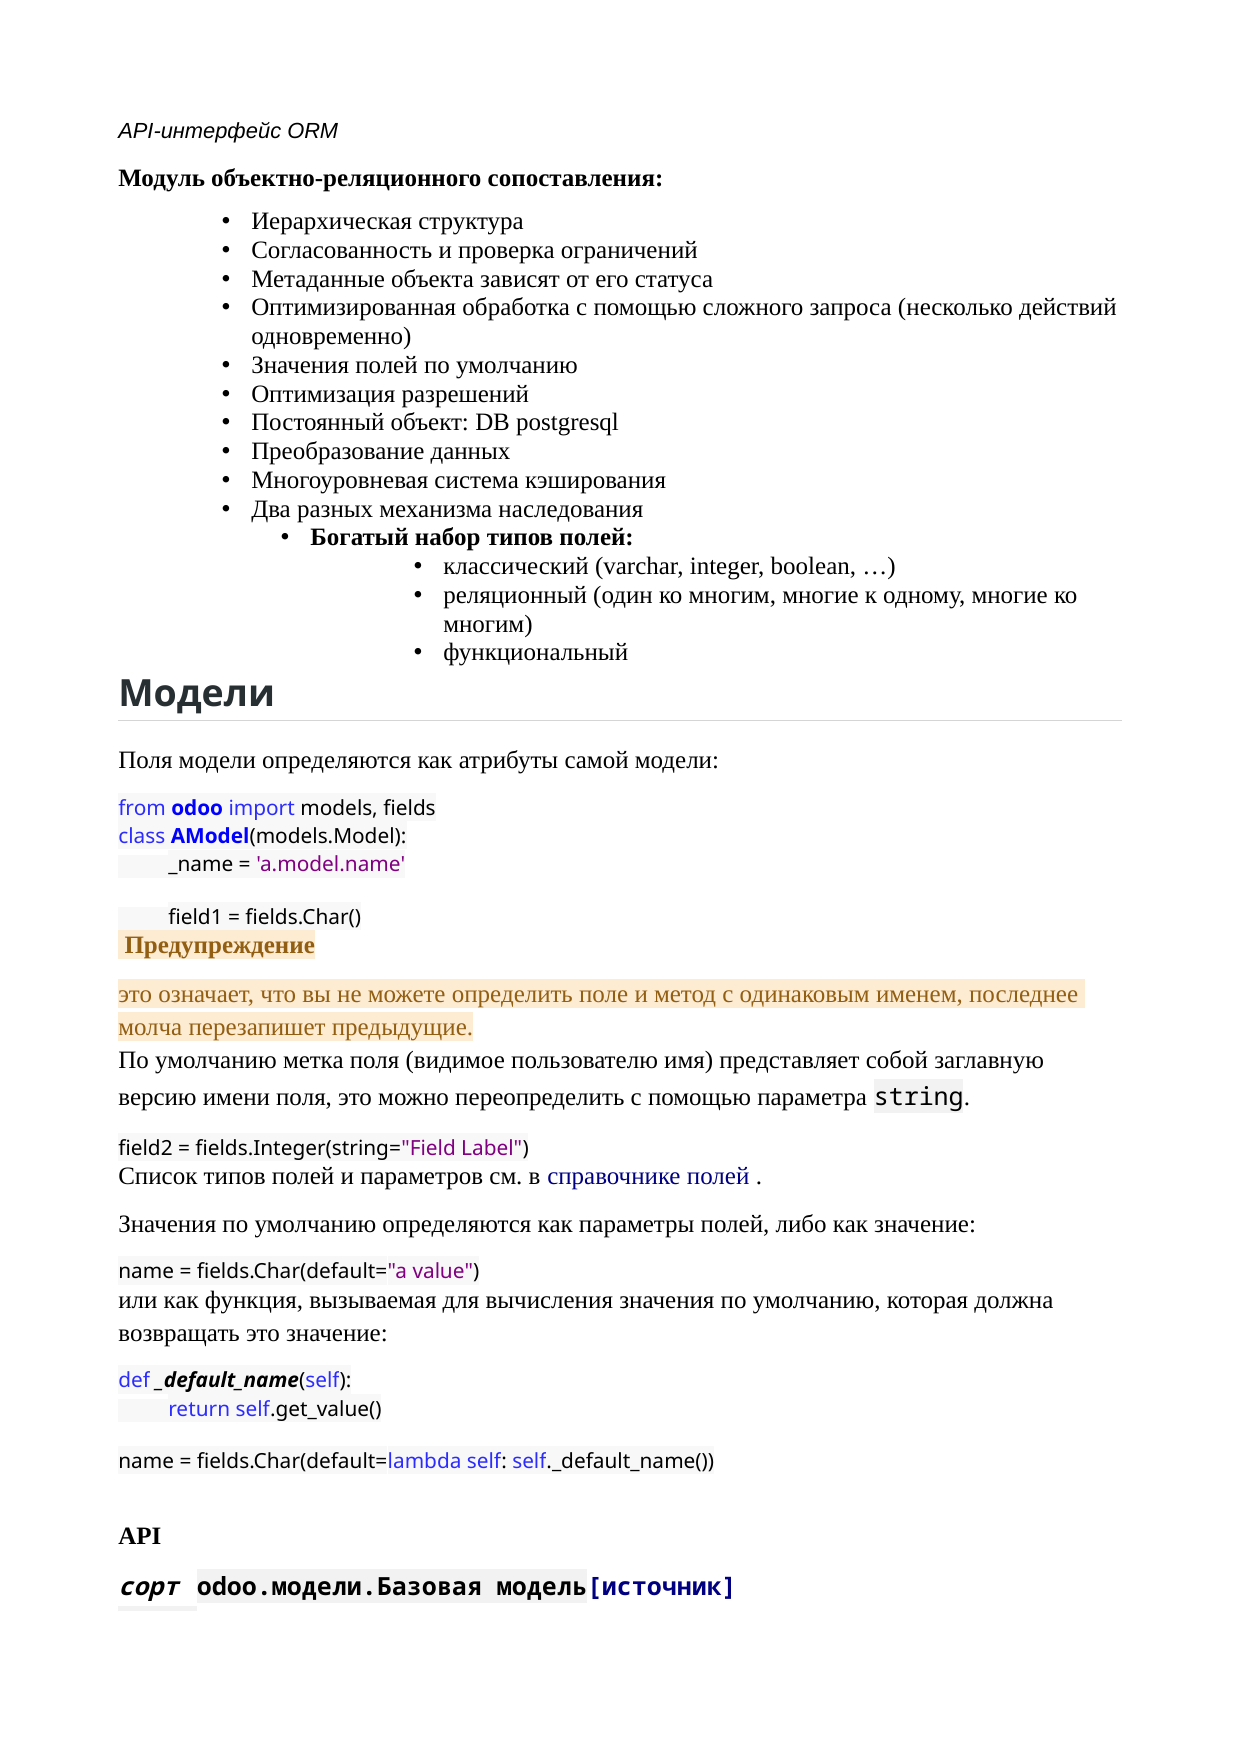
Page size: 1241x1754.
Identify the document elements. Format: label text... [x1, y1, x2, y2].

list Оптимизированная обработка с помощью сложного запроса (несколько действий одновременно) [222, 292, 1122, 350]
text Значения по умолчанию определяются как параметры полей, либо как значение: [118, 1209, 1122, 1237]
list Метаданные объекта зависят от его статуса [222, 264, 1122, 292]
text По умолчанию метка поля (видимое пользователю имя) представляет собой заглавную версию имени поля, это можно переопределить с помощью параметра string. [118, 1045, 1122, 1113]
list Согласованность и проверка ограничений [222, 235, 1122, 264]
subtitle Богатый набор типов полей: [281, 522, 1122, 551]
subtitle сорт odoo.модели.Базовая модель[источник] [118, 1569, 1122, 1611]
subtitle Модели [118, 666, 1122, 720]
list классический (varchar, integer, boolean, …) [413, 551, 1122, 580]
text def _default_name(self): [118, 1365, 1122, 1394]
text _name = 'a.model.name' [118, 849, 1122, 878]
text Список типов полей и параметров см. в справочнике полей . [118, 1161, 1122, 1190]
text name = fields.Char(default="a value") [118, 1256, 1122, 1285]
list Иерархическая структура [222, 206, 1122, 235]
list Два разных механизма наследования [222, 494, 1122, 522]
list Значения полей по умолчанию [222, 350, 1122, 379]
text class AModel(models.Model): [118, 821, 1122, 849]
text или как функция, вызываемая для вычисления значения по умолчанию, которая должна возвращать это значение: [118, 1285, 1122, 1346]
text name = fields.Char(default=lambda self: self._default_name()) [118, 1446, 1122, 1474]
text from odoo import models, fields [118, 793, 1122, 821]
list Оптимизация разрешений [222, 379, 1122, 407]
text Поля модели определяются как атрибуты самой модели: [118, 745, 1122, 774]
list Преобразование данных [222, 436, 1122, 465]
list Постоянный объект: DB postgresql [222, 407, 1122, 436]
subtitle API-интерфейс ORM [118, 118, 1122, 143]
list функциональный [413, 637, 1122, 666]
list Многоуровневая система кэширования [222, 465, 1122, 494]
text return self.get_value() [118, 1394, 1122, 1422]
list реляционный (один ко многим, многие к одному, многие ко многим) [413, 580, 1122, 637]
text API [118, 1521, 1122, 1550]
text field1 = fields.Char() [118, 902, 1122, 930]
subtitle Модуль объектно-реляционного сопоставления: [118, 163, 1122, 192]
text это означает, что вы не можете определить поле и метод с одинаковым именем, последнее молча перезапишет предыдущие. [118, 979, 1122, 1041]
text Предупреждение [118, 930, 1122, 959]
text field2 = fields.Integer(string="Field Label") [118, 1133, 1122, 1161]
